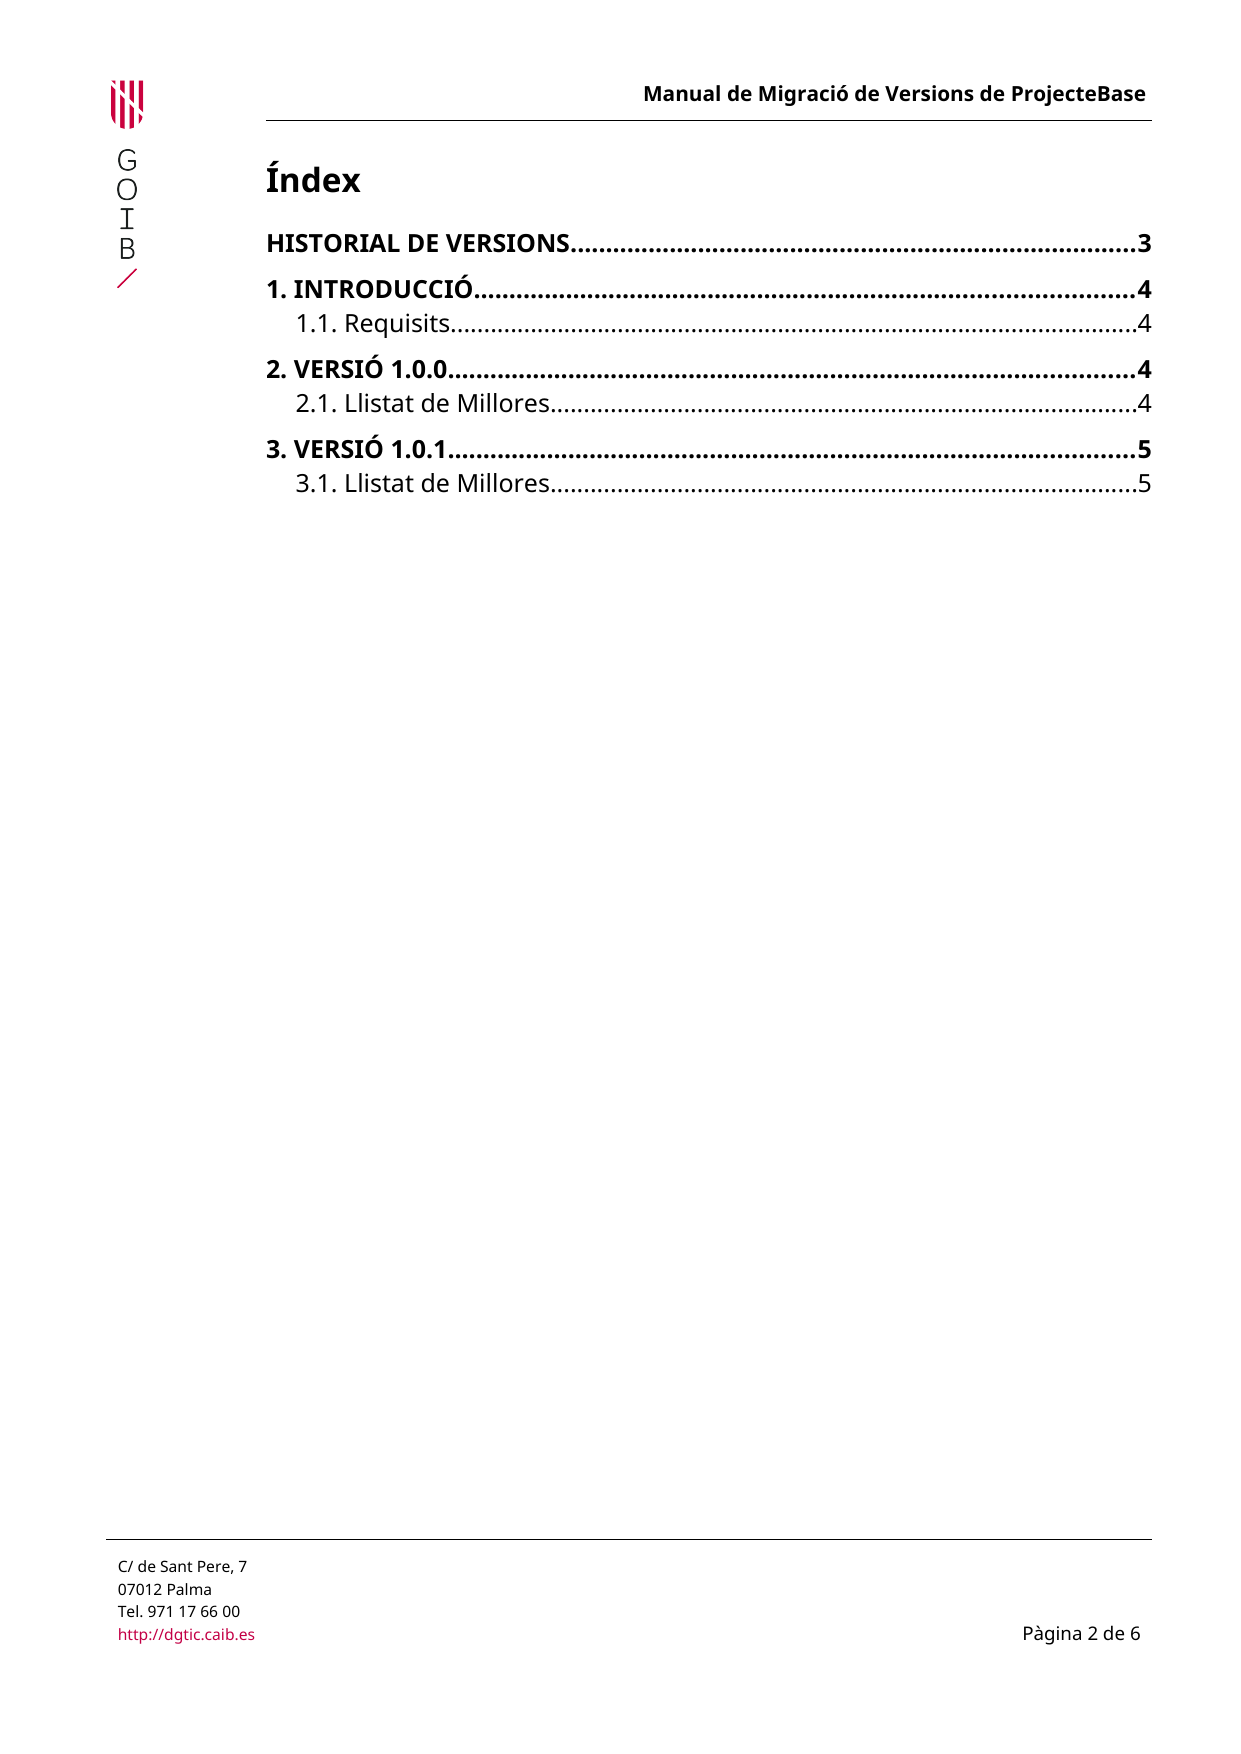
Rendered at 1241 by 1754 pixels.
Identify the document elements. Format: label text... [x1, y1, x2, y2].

text 2. Versió 1.0.0 4 [266, 352, 1152, 386]
text 3.1. Llistat de Millores 5 [295, 466, 1152, 500]
text 1. Introducció 4 [266, 272, 1152, 306]
text 3. Versió 1.0.1 5 [266, 432, 1152, 466]
text Historial de versions 3 [266, 226, 1152, 260]
text 2.1. Llistat de Millores 4 [295, 386, 1152, 420]
picture [82, 57, 172, 319]
text 1.1. Requisits 4 [295, 306, 1152, 340]
subtitle Índex [266, 156, 1152, 202]
